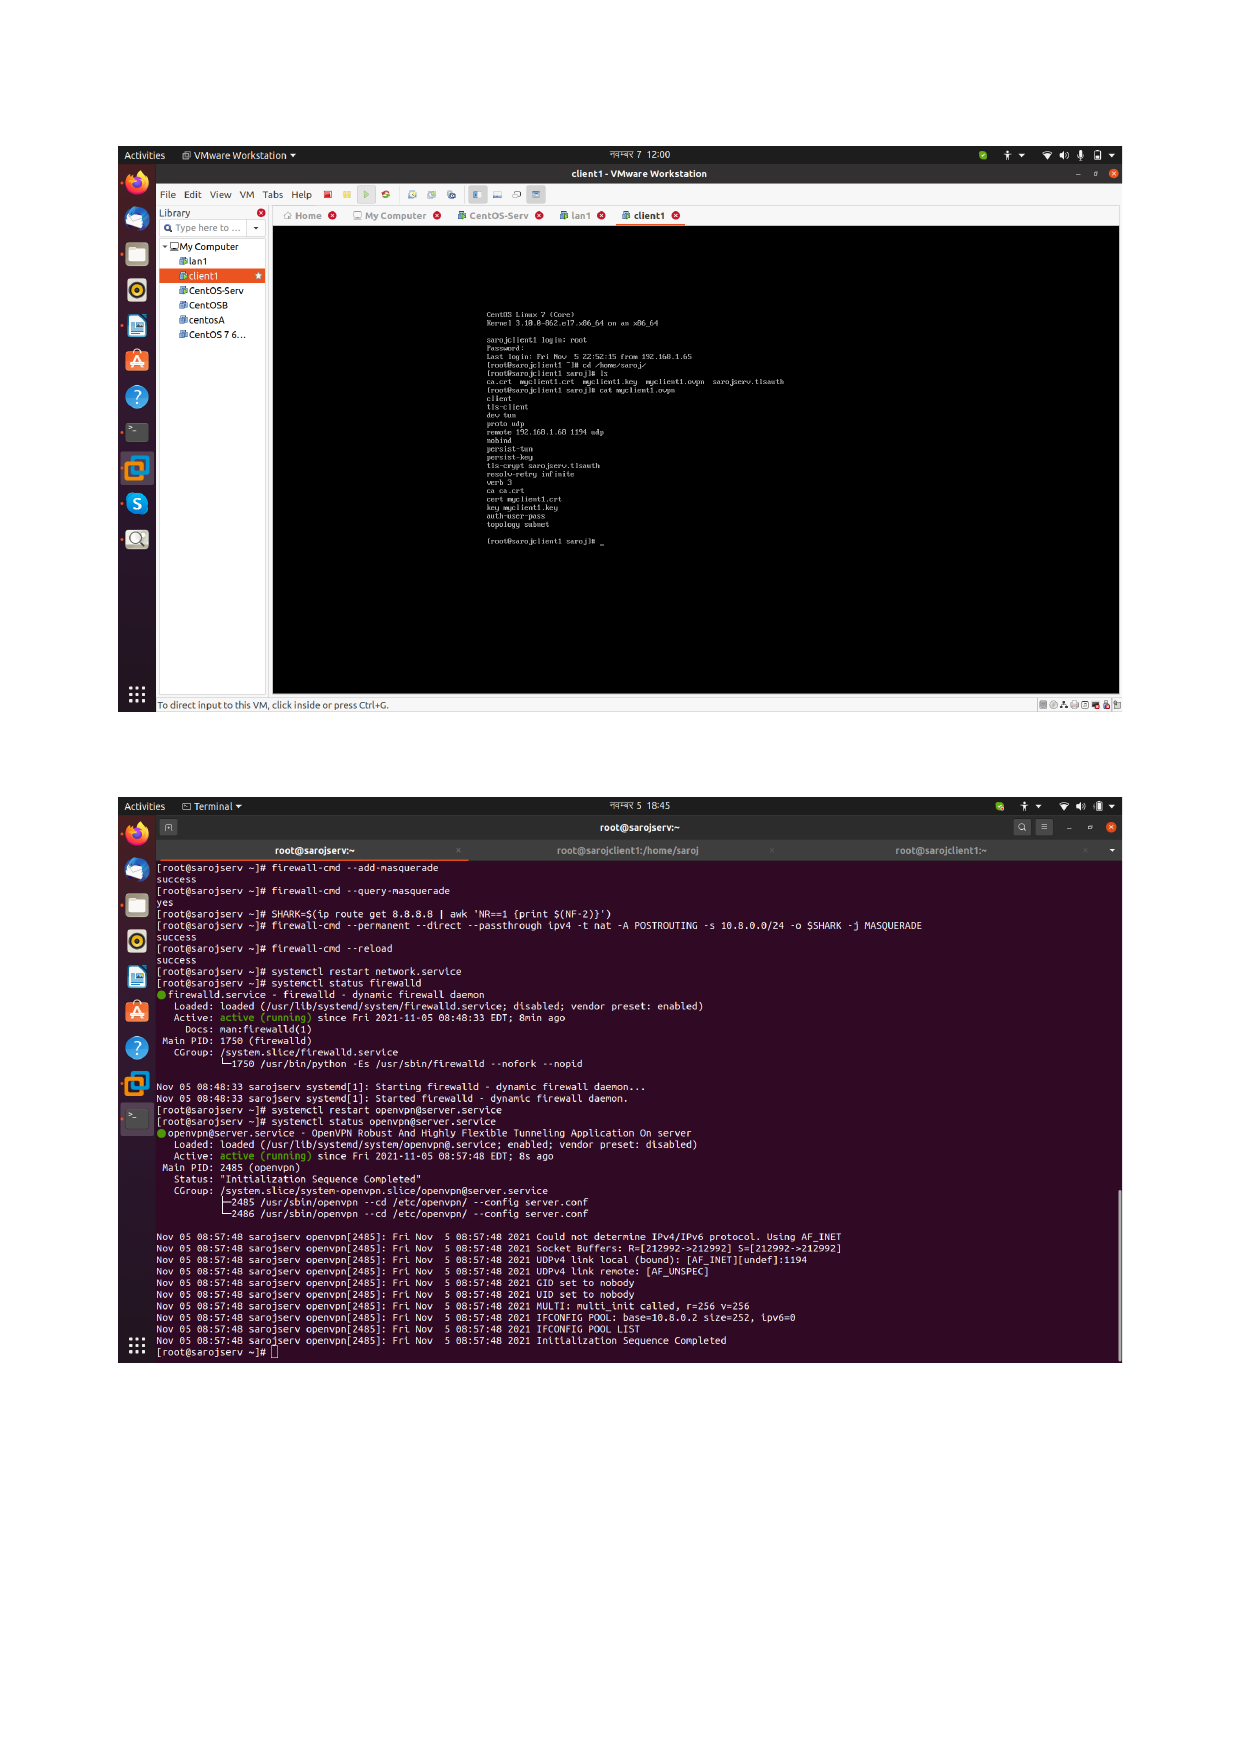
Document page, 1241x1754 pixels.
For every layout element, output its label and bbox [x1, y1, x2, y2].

picture [118, 146, 1123, 712]
picture [118, 797, 1123, 1363]
